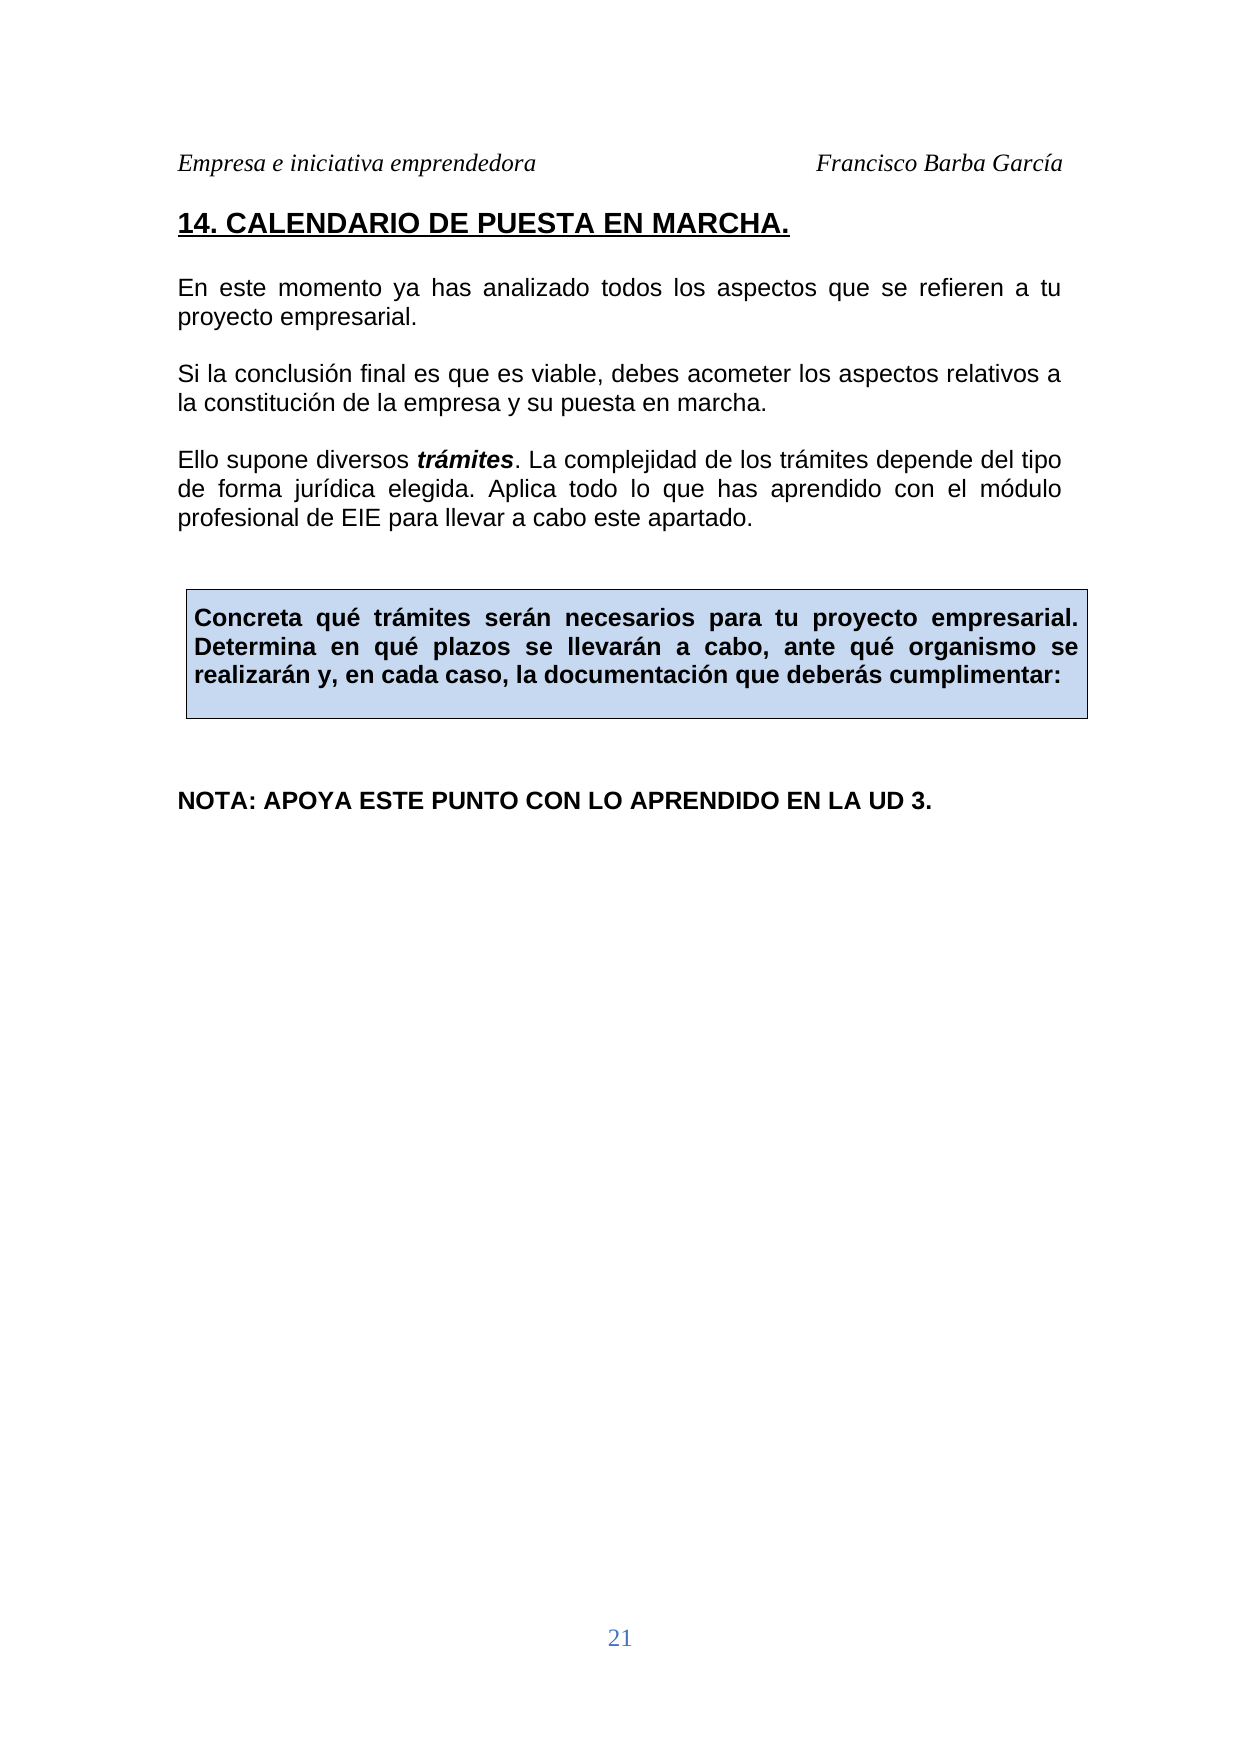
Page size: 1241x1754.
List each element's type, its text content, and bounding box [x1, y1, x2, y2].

table_header Concreta qué trámites serán necesarios para tu proyecto empresarial. Determina en qué plazos se llevarán a cabo, ante qué organismo se realizarán y, en cada caso, la documentación que deberás cumplimentar: [187, 590, 1087, 718]
text En este momento ya has analizado todos los aspectos que se refieren a tu proyecto empresarial. [177, 273, 1063, 330]
text 14. CALENDARIO DE PUESTA EN MARCHA. [177, 206, 1063, 239]
text NOTA: APOYA ESTE PUNTO CON LO APRENDIDO EN LA UD 3. [177, 786, 1063, 814]
text Ello supone diversos trámites. La complejidad de los trámites depende del tipo de forma jurídica elegida. Aplica todo lo que has aprendido con el módulo profesional de EIE para llevar a cabo este apartado. [177, 445, 1063, 532]
text Si la conclusión final es que es viable, debes acometer los aspectos relativos a la constitución de la empresa y su puesta en marcha. [177, 359, 1063, 417]
